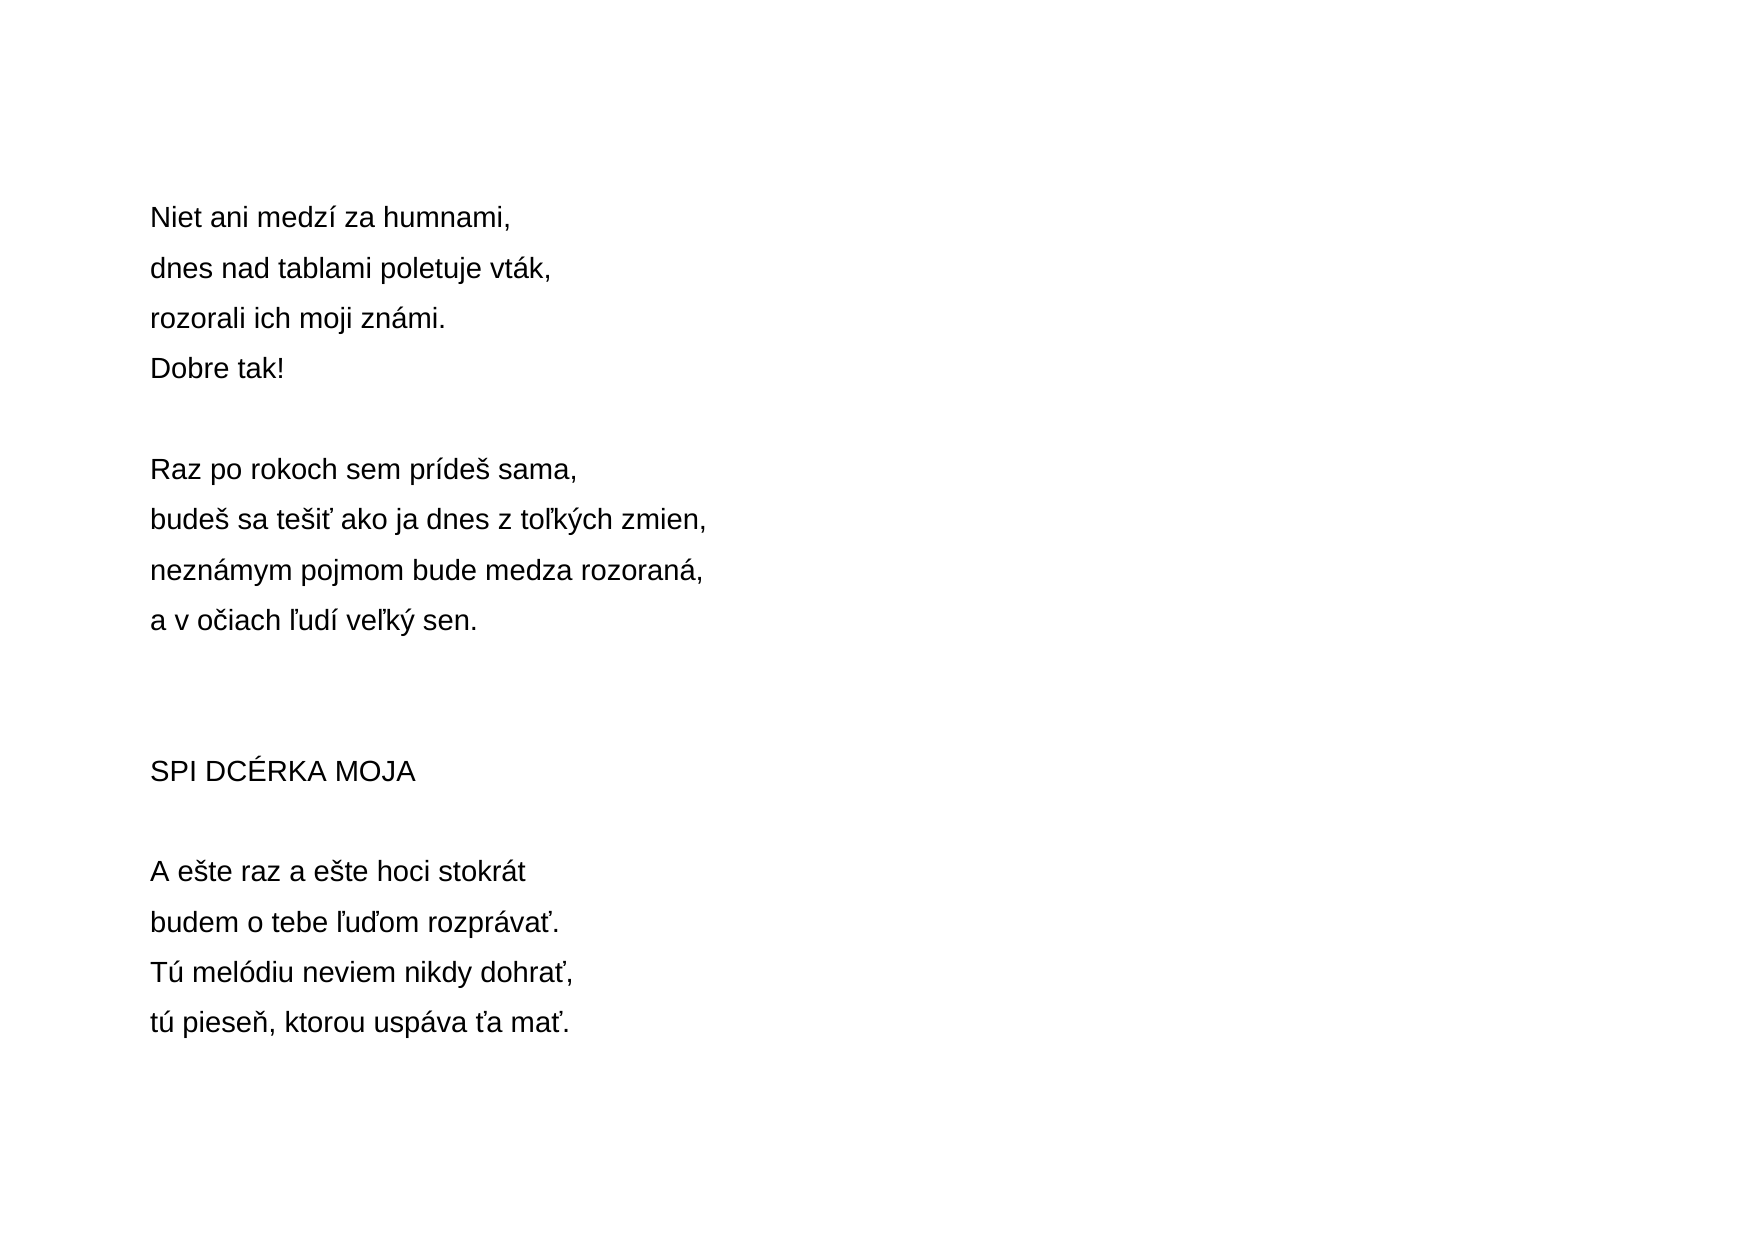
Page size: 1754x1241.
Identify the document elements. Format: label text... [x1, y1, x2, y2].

text rozorali ich moji známi. [150, 301, 1243, 334]
text SPI DCÉRKA MOJA [150, 754, 1243, 787]
text Tú melódiu neviem nikdy dohrať, [150, 955, 1243, 988]
text Dobre tak! [150, 351, 1243, 385]
text tú pieseň, ktorou uspáva ťa mať. [150, 1005, 1243, 1039]
text dnes nad tablami poletuje vták, [150, 251, 1243, 284]
text A ešte raz a ešte hoci stokrát [150, 854, 1243, 888]
text Raz po rokoch sem prídeš sama, [150, 452, 1243, 485]
text budeš sa tešiť ako ja dnes z toľkých zmien, [150, 502, 1243, 536]
text budem o tebe ľuďom rozprávať. [150, 905, 1243, 938]
text Niet ani medzí za humnami, [150, 200, 1243, 234]
text a v očiach ľudí veľký sen. [150, 603, 1243, 636]
text neznámym pojmom bude medza rozoraná, [150, 552, 1243, 586]
